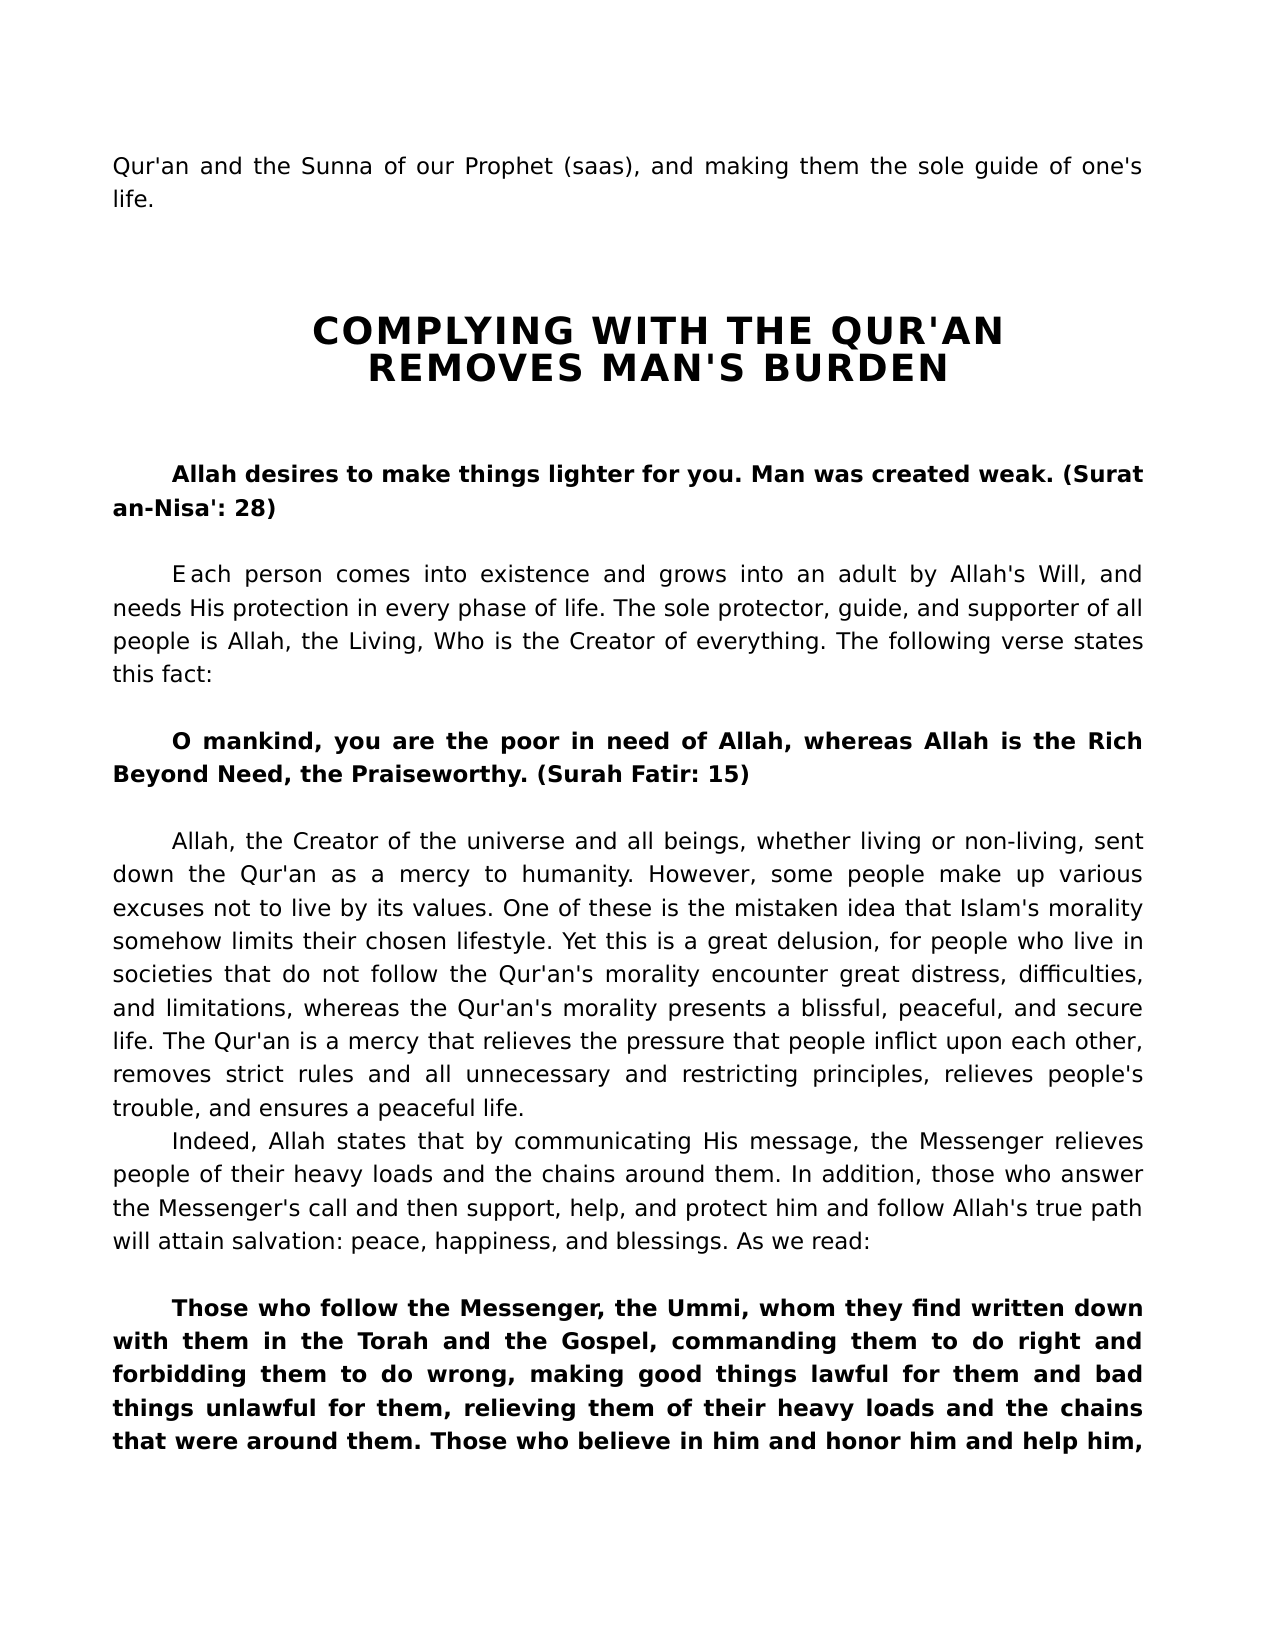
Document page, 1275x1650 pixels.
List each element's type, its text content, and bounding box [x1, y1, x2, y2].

text Each person comes into existence and grows into an adult by Allah's Will, and needs His protection in every phase of life. The sole protector, guide, and supporter of all people is Allah, the Living, Who is the Creator of everything. The following verse states this fact: [112, 556, 1145, 689]
text Allah desires to make things lighter for you. Man was created weak. (Surat an-Nisa': 28) [112, 456, 1145, 523]
text COMPLYING WITH THE QUR'AN [112, 314, 1145, 352]
text O mankind, you are the poor in need of Allah, whereas Allah is the Rich Beyond Need, the Praiseworthy. (Surah Fatir: 15) [112, 723, 1145, 789]
text Allah, the Creator of the universe and all beings, whether living or non-living, sent down the Qur'an as a mercy to humanity. However, some people make up various excuses not to live by its values. One of these is the mistaken idea that Islam's morality somehow limits their chosen lifestyle. Yet this is a great delusion, for people who live in societies that do not follow the Qur'an's morality encounter great distress, difficulties, and limitations, whereas the Qur'an's morality presents a blissful, peaceful, and secure life. The Qur'an is a mercy that relieves the pressure that people inflict upon each other, removes strict rules and all unnecessary and restricting principles, relieves people's trouble, and ensures a peaceful life. [112, 823, 1145, 1123]
text Indeed, Allah states that by communicating His message, the Messenger relieves people of their heavy loads and the chains around them. In addition, those who answer the Messenger's call and then support, help, and protect him and follow Allah's true path will attain salvation: peace, happiness, and blessings. As we read: [112, 1123, 1145, 1256]
text REMOVES MAN'S BURDEN [112, 352, 1145, 389]
text Those who follow the Messenger, the Ummi, whom they find written down with them in the Torah and the Gospel, commanding them to do right and forbidding them to do wrong, making good things lawful for them and bad things unlawful for them, relieving them of their heavy loads and the chains that were around them. Those who believe in him and honor him and help him, [112, 1289, 1145, 1456]
text Qur'an and the Sunna of our Prophet (saas), and making them the sole guide of one's life. [112, 148, 1145, 214]
